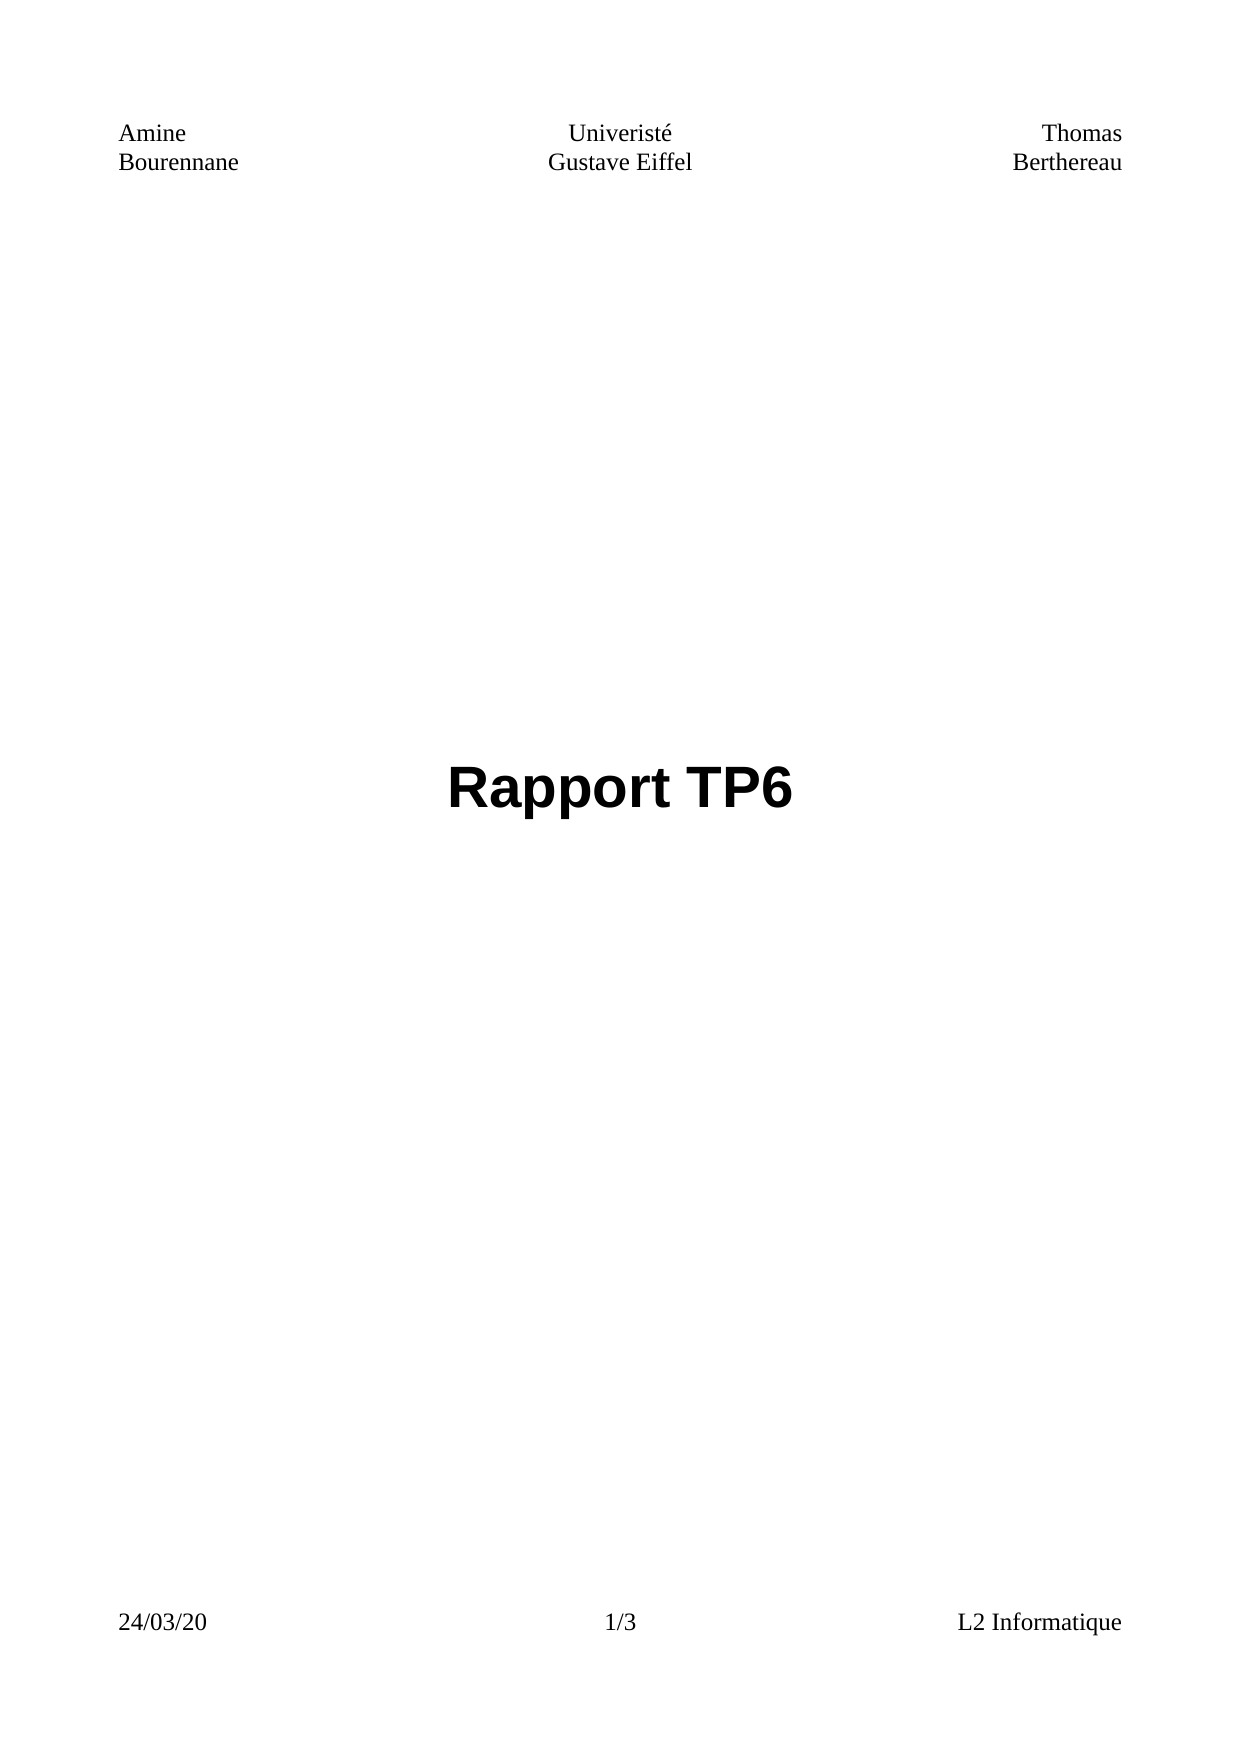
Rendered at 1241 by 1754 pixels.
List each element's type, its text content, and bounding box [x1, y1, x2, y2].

title Rapport TP6 [118, 753, 1122, 820]
